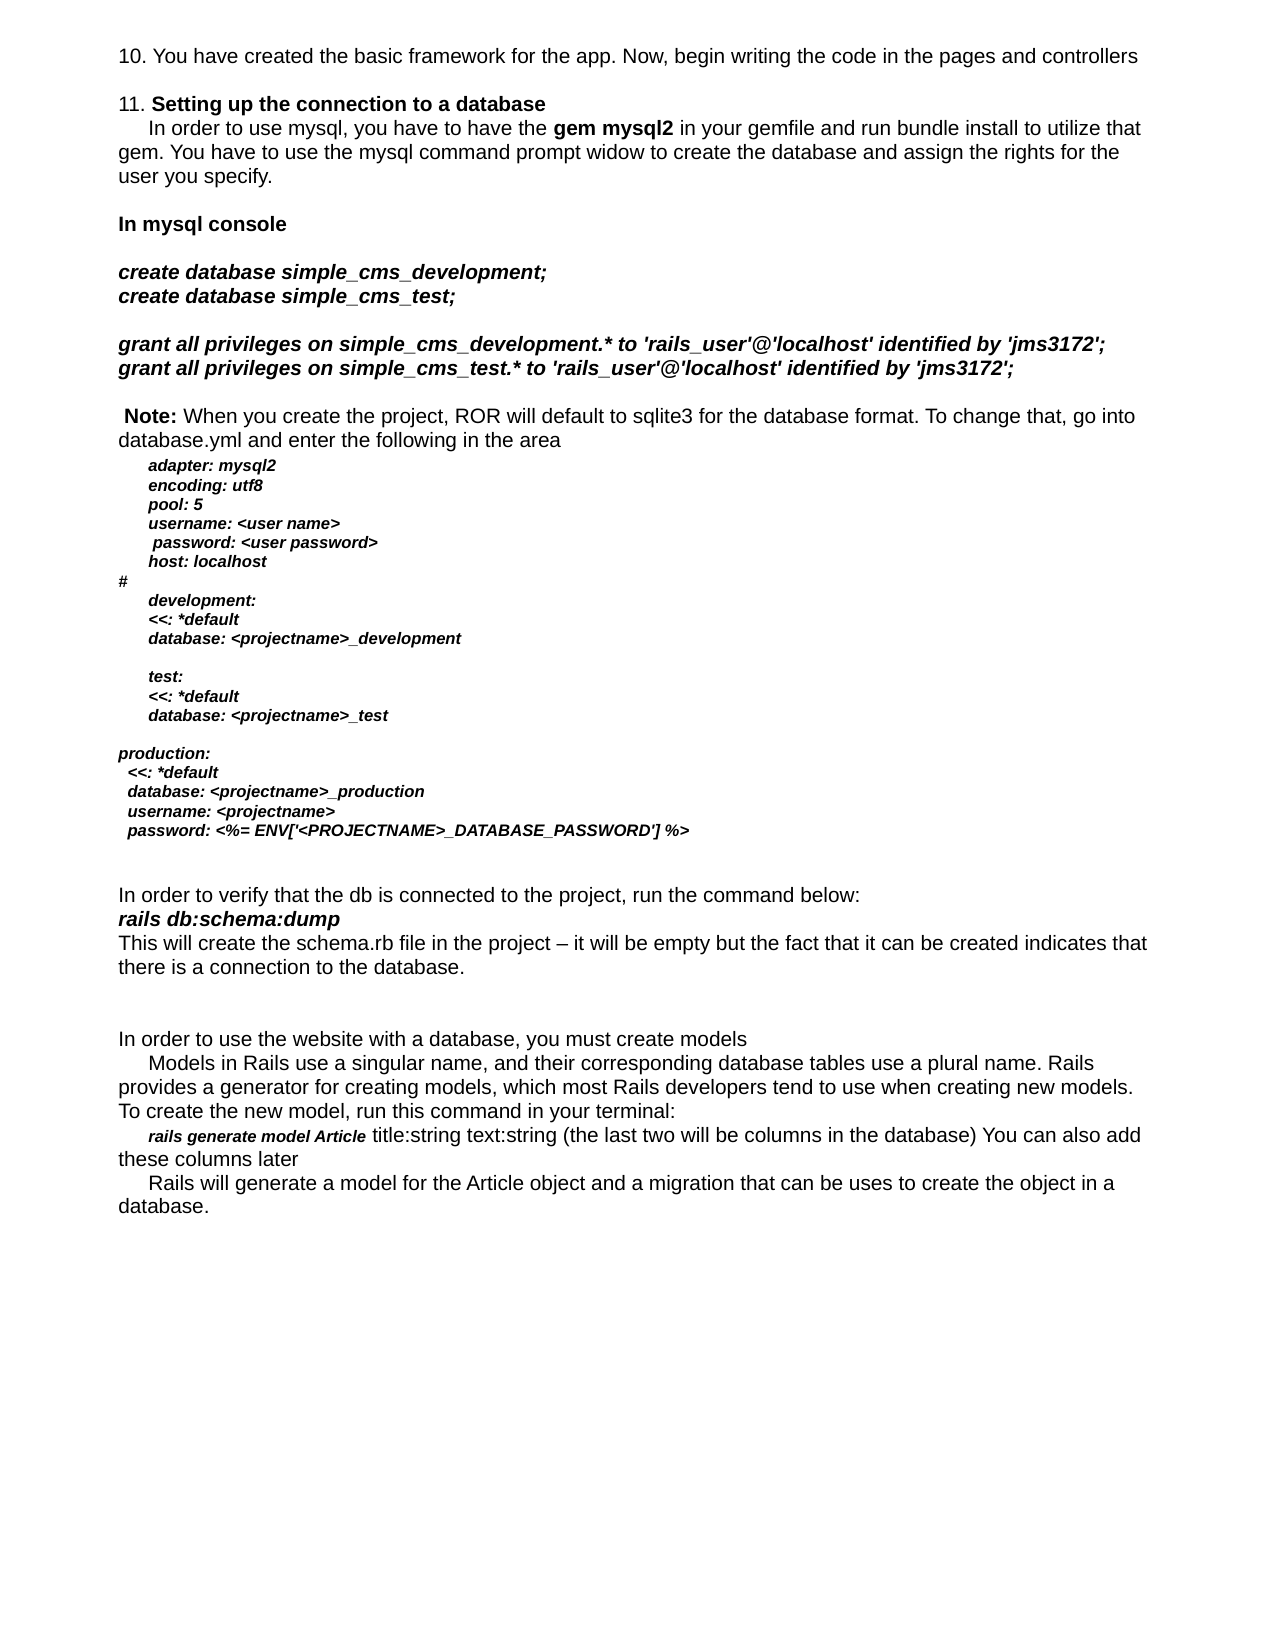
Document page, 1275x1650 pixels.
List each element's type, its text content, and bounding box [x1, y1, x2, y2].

text adapter: mysql2 [118, 452, 1157, 476]
text rails db:schema:dump [118, 907, 1157, 931]
text host: localhost [118, 552, 1157, 571]
text test: <<: *default database: <projectname>_test production: <<: *default database: <projectname>_production username: <projectname> password: <%= ENV['<PROJECTNAME>_DATABASE_PASSWORD'] %> [118, 667, 1157, 840]
text In mysql console [118, 212, 1157, 236]
text rails generate model Article title:string text:string (the last two will be columns in the database) You can also add these columns later [118, 1122, 1157, 1170]
text development: [118, 591, 1157, 610]
text grant all privileges on simple_cms_development.* to 'rails_user'@'localhost' identified by 'jms3172'; [118, 332, 1157, 356]
text password: <user password> [118, 533, 1157, 552]
text This will create the schema.rb file in the project – it will be empty but the fact that it can be created indicates that there is a connection to the database. [118, 931, 1157, 979]
text grant all privileges on simple_cms_test.* to 'rails_user'@'localhost' identified by 'jms3172'; [118, 356, 1157, 380]
text Note: When you create the project, ROR will default to sqlite3 for the database format. To change that, go into database.yml and enter the following in the area [118, 404, 1157, 452]
text username: <user name> [118, 514, 1157, 533]
text <<: *default [118, 610, 1157, 629]
text encoding: utf8 [118, 476, 1157, 495]
text pool: 5 [118, 495, 1157, 514]
text 11. Setting up the connection to a database [118, 92, 1157, 116]
text database: <projectname>_development [118, 629, 1157, 648]
text Models in Rails use a singular name, and their corresponding database tables use a plural name. Rails provides a generator for creating models, which most Rails developers tend to use when creating new models. To create the new model, run this command in your terminal: [118, 1051, 1157, 1122]
text create database simple_cms_development; [118, 260, 1157, 284]
text In order to verify that the db is connected to the project, run the command below: [118, 883, 1157, 907]
text create database simple_cms_test; [118, 284, 1157, 308]
text In order to use the website with a database, you must create models [118, 1027, 1157, 1051]
text In order to use mysql, you have to have the gem mysql2 in your gemfile and run bundle install to utilize that gem. You have to use the mysql command prompt widow to create the database and assign the rights for the user you specify. [118, 116, 1157, 188]
text Rails will generate a model for the Article object and a migration that can be uses to create the object in a database. [118, 1170, 1157, 1218]
text 10. You have created the basic framework for the app. Now, begin writing the code in the pages and controllers [118, 44, 1157, 68]
text # [118, 571, 1157, 591]
